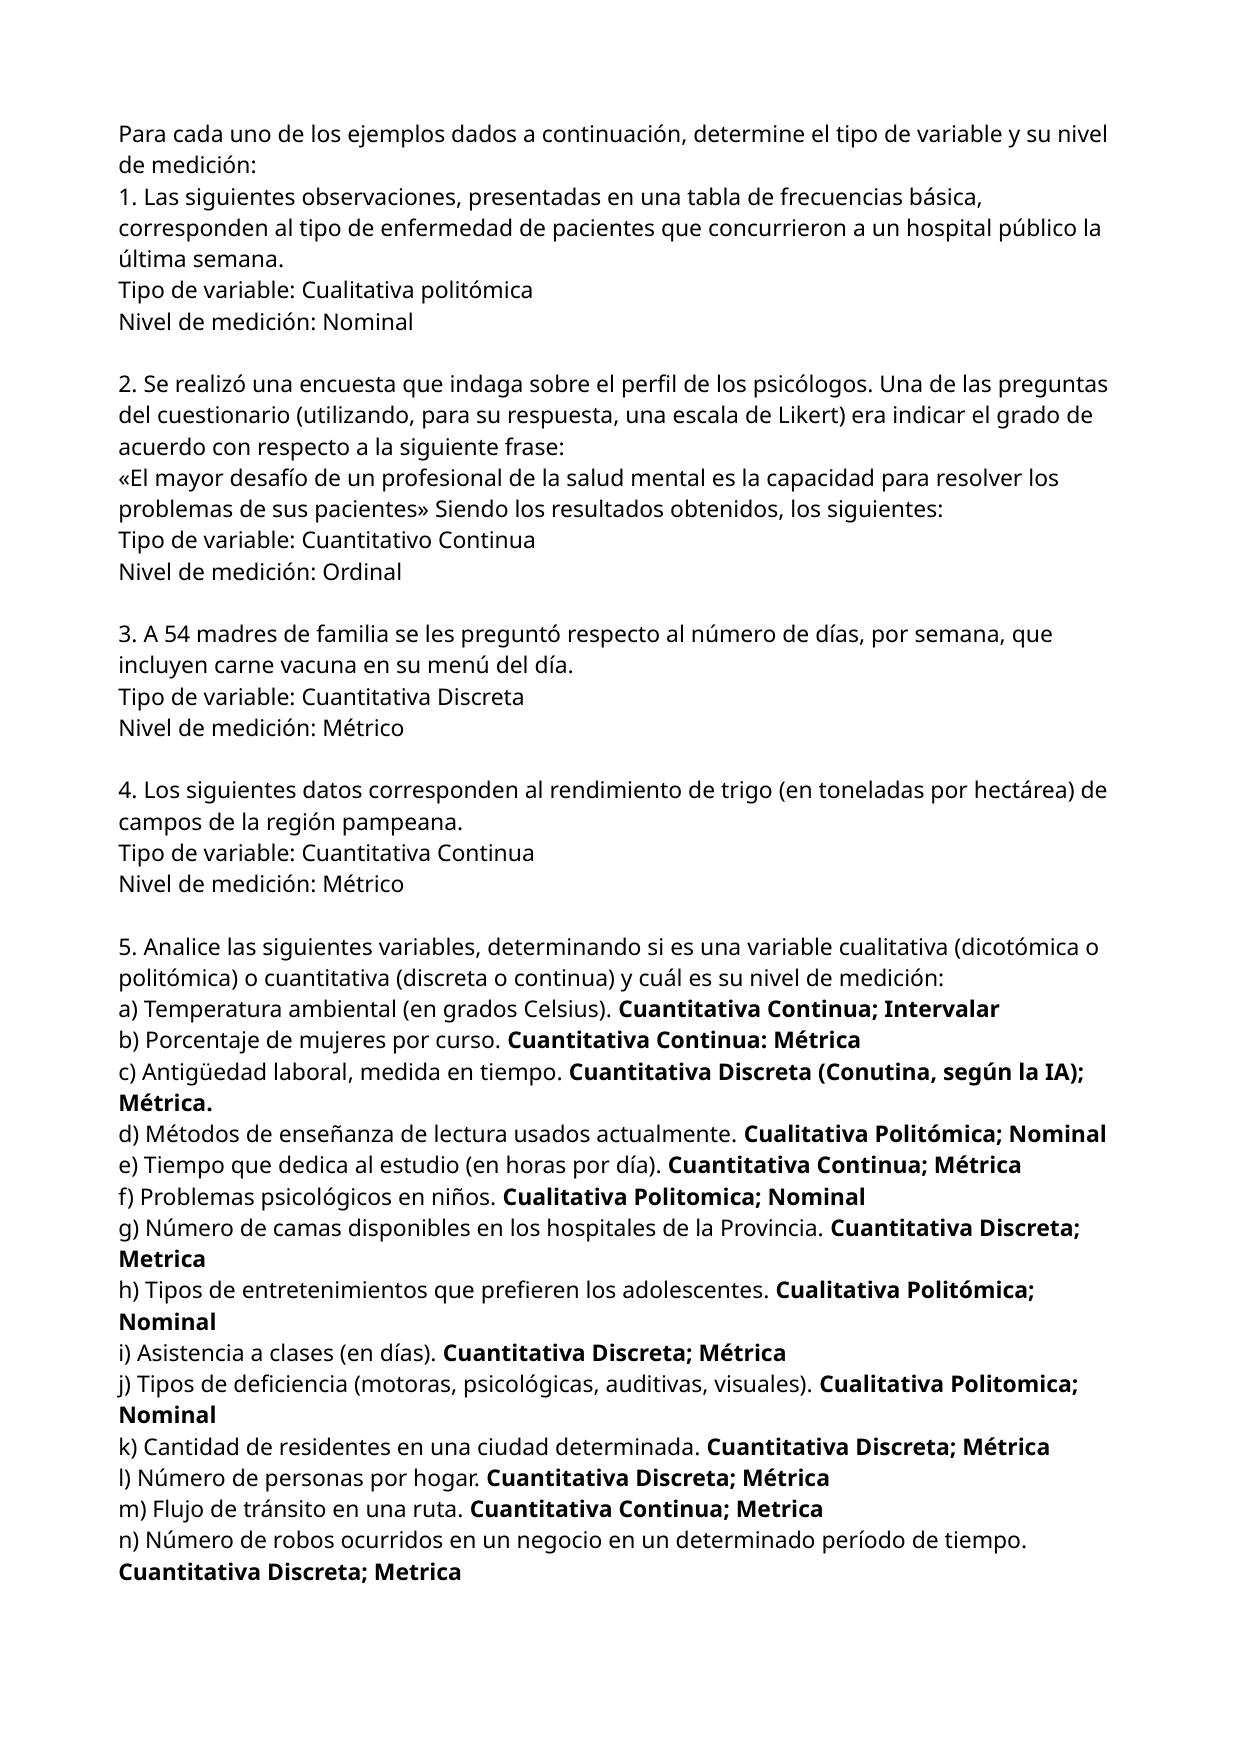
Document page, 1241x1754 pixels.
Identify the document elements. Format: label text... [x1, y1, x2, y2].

text f) Problemas psicológicos en niños. Cualitativa Politomica; Nominal [118, 1181, 1122, 1212]
text c) Antigüedad laboral, medida en tiempo. Cuantitativa Discreta (Conutina, según la IA); Métrica. [118, 1056, 1122, 1118]
text d) Métodos de enseñanza de lectura usados actualmente. Cualitativa Politómica; Nominal [118, 1118, 1122, 1149]
text Tipo de variable: Cualitativa politómica [118, 274, 1122, 306]
text i) Asistencia a clases (en días). Cuantitativa Discreta; Métrica [118, 1337, 1122, 1368]
text b) Porcentaje de mujeres por curso. Cuantitativa Continua: Métrica [118, 1024, 1122, 1056]
text l) Número de personas por hogar. Cuantitativa Discreta; Métrica [118, 1462, 1122, 1493]
text 2. Se realizó una encuesta que indaga sobre el perfil de los psicólogos. Una de las preguntas del cuestionario (utilizando, para su respuesta, una escala de Likert) era indicar el grado de acuerdo con respecto a la siguiente frase: [118, 368, 1122, 462]
text Para cada uno de los ejemplos dados a continuación, determine el tipo de variable y su nivel de medición: [118, 118, 1122, 181]
text k) Cantidad de residentes en una ciudad determinada. Cuantitativa Discreta; Métrica [118, 1431, 1122, 1462]
text Nivel de medición: Nominal [118, 306, 1122, 337]
text j) Tipos de deficiencia (motoras, psicológicas, auditivas, visuales). Cualitativa Politomica; Nominal [118, 1368, 1122, 1431]
text h) Tipos de entretenimientos que prefieren los adolescentes. Cualitativa Politómica; Nominal [118, 1274, 1122, 1337]
text n) Número de robos ocurridos en un negocio en un determinado período de tiempo. Cuantitativa Discreta; Metrica [118, 1524, 1122, 1587]
text Nivel de medición: Métrico [118, 712, 1122, 743]
text Tipo de variable: Cuantitativa Continua [118, 837, 1122, 868]
text 5. Analice las siguientes variables, determinando si es una variable cualitativa (dicotómica o politómica) o cuantitativa (discreta o continua) y cuál es su nivel de medición: [118, 931, 1122, 993]
text m) Flujo de tránsito en una ruta. Cuantitativa Continua; Metrica [118, 1493, 1122, 1524]
text Tipo de variable: Cuantitativa Discreta [118, 681, 1122, 712]
text Nivel de medición: Métrico [118, 868, 1122, 899]
text g) Número de camas disponibles en los hospitales de la Provincia. Cuantitativa Discreta; Metrica [118, 1212, 1122, 1274]
text Tipo de variable: Cuantitativo Continua [118, 524, 1122, 556]
text a) Temperatura ambiental (en grados Celsius). Cuantitativa Continua; Intervalar [118, 993, 1122, 1024]
text 3. A 54 madres de familia se les preguntó respecto al número de días, por semana, que incluyen carne vacuna en su menú del día. [118, 618, 1122, 681]
text 1. Las siguientes observaciones, presentadas en una tabla de frecuencias básica, corresponden al tipo de enfermedad de pacientes que concurrieron a un hospital público la última semana. [118, 181, 1122, 274]
text Nivel de medición: Ordinal [118, 556, 1122, 587]
text 4. Los siguientes datos corresponden al rendimiento de trigo (en toneladas por hectárea) de campos de la región pampeana. [118, 774, 1122, 837]
text «El mayor desafío de un profesional de la salud mental es la capacidad para resolver los problemas de sus pacientes» Siendo los resultados obtenidos, los siguientes: [118, 462, 1122, 524]
text e) Tiempo que dedica al estudio (en horas por día). Cuantitativa Continua; Métrica [118, 1149, 1122, 1181]
